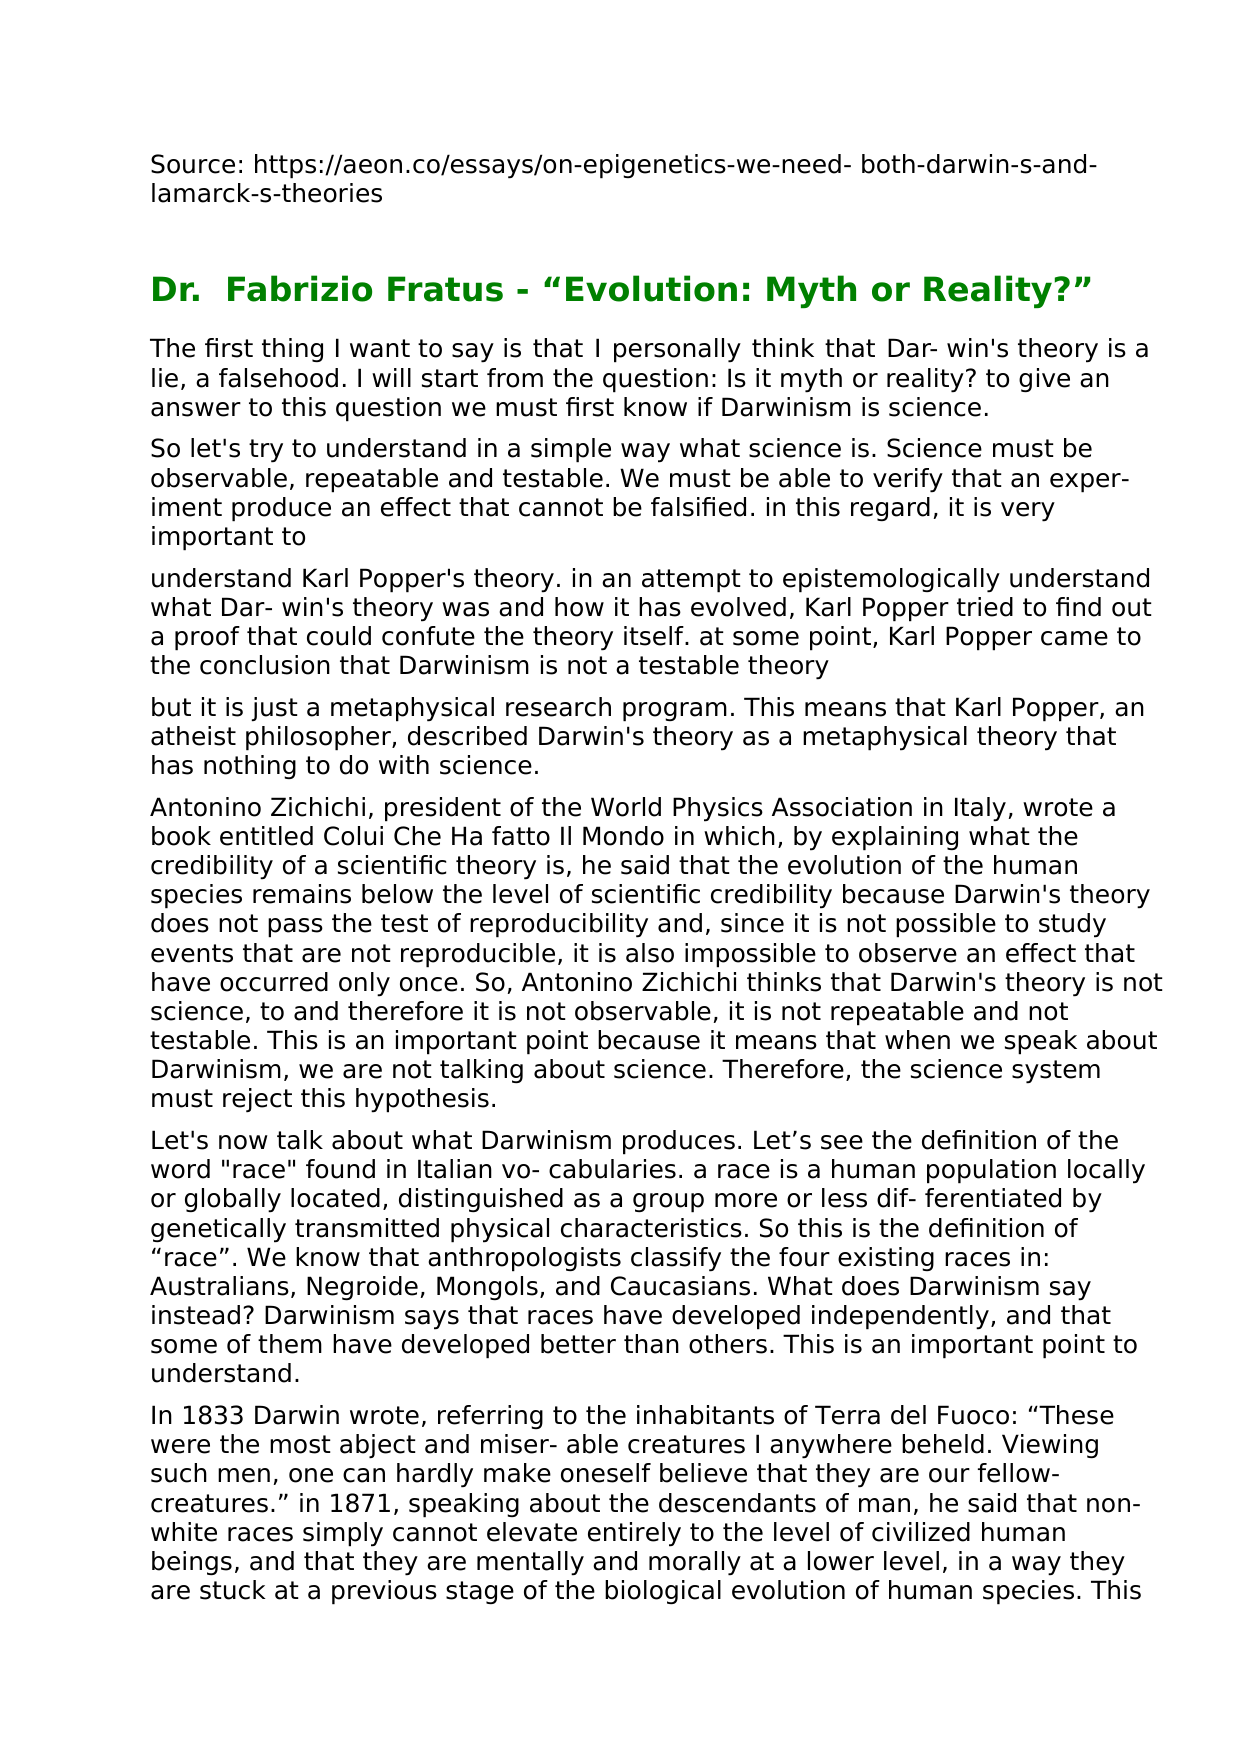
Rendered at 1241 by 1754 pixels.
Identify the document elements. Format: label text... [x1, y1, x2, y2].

text In 1833 Darwin wrote, referring to the inhabitants of Terra del Fuoco: “These were the most abject and miser- able creatures I anywhere beheld. Viewing such men, one can hardly make oneself believe that they are our fellow-creatures.” in 1871, speaking about the descendants of man, he said that non-white races simply cannot elevate entirely to the level of civilized human beings, and that they are mentally and morally at a lower level, in a way they are stuck at a previous stage of the biological evolution of human species. This [150, 1401, 1165, 1606]
text The first thing I want to say is that I personally think that Dar- win's theory is a lie, a falsehood. I will start from the question: Is it myth or reality? to give an answer to this question we must first know if Darwinism is science. [150, 335, 1165, 422]
text Antonino Zichichi, president of the World Physics Association in Italy, wrote a book entitled Colui Che Ha fatto Il Mondo in which, by explaining what the credibility of a scientific theory is, he said that the evolution of the human species remains below the level of scientific credibility because Darwin's theory does not pass the test of reproducibility and, since it is not possible to study events that are not reproducible, it is also impossible to observe an effect that have occurred only once. So, Antonino Zichichi thinks that Darwin's theory is not science, to and therefore it is not observable, it is not repeatable and not testable. This is an important point because it means that when we speak about Darwinism, we are not talking about science. Therefore, the science system must reject this hypothesis. [150, 793, 1165, 1114]
subtitle Dr. Fabrizio Fratus - “Evolution: Myth or Reality?” [150, 271, 1165, 310]
text but it is just a metaphysical research program. This means that Karl Popper, an atheist philosopher, described Darwin's theory as a metaphysical theory that has nothing to do with science. [150, 693, 1165, 781]
text So let's try to understand in a simple way what science is. Science must be observable, repeatable and testable. We must be able to verify that an exper- iment produce an effect that cannot be falsified. in this regard, it is very important to [150, 435, 1165, 551]
text understand Karl Popper's theory. in an attempt to epistemologically understand what Dar- win's theory was and how it has evolved, Karl Popper tried to find out a proof that could confute the theory itself. at some point, Karl Popper came to the conclusion that Darwinism is not a testable theory [150, 564, 1165, 681]
text Let's now talk about what Darwinism produces. Let’s see the definition of the word "race" found in Italian vo- cabularies. a race is a human population locally or globally located, distinguished as a group more or less dif- ferentiated by genetically transmitted physical characteristics. So this is the definition of “race”. We know that anthropologists classify the four existing races in: Australians, Negroide, Mongols, and Caucasians. What does Darwinism say instead? Darwinism says that races have developed independently, and that some of them have developed better than others. This is an important point to understand. [150, 1126, 1165, 1389]
text Source: https://aeon.co/essays/on-epigenetics-we-need- both-darwin-s-and-lamarck-s-theories [150, 150, 1165, 208]
